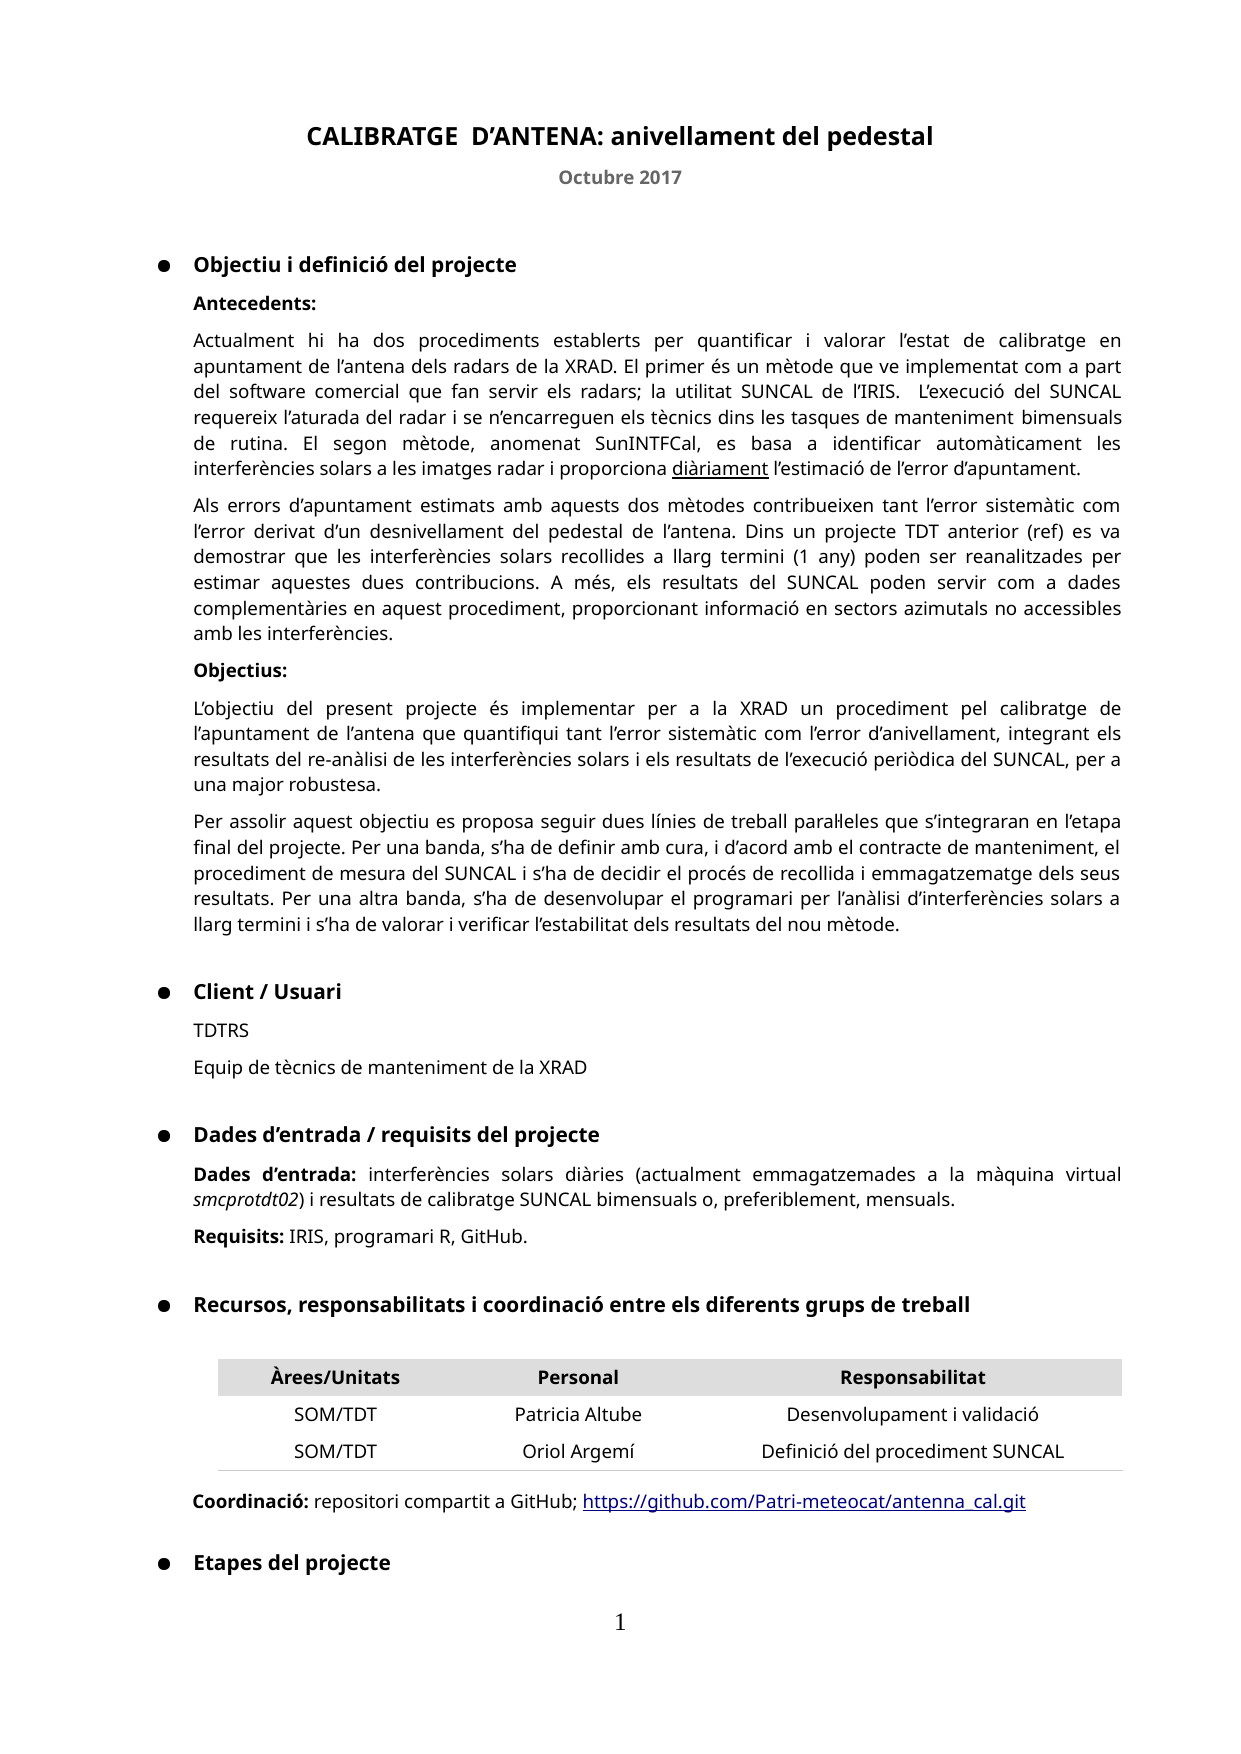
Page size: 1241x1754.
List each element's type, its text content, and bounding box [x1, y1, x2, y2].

list Antecedents: [156, 291, 1122, 316]
list Per assolir aquest objectiu es proposa seguir dues línies de treball paral·leles que s’integraran en l’etapa final del projecte. Per una banda, s’ha de definir amb cura, i d’acord amb el contracte de manteniment, el procediment de mesura del SUNCAL i s’ha de decidir el procés de recollida i emmagatzematge dels seus resultats. Per una altra banda, s’ha de desenvolupar el programari per l’anàlisi d’interferències solars a llarg termini i s’ha de valorar i verificar l’estabilitat dels resultats del nou mètode. [156, 809, 1122, 936]
text Coordinació: repositori compartit a GitHub; https://github.com/Patri-meteocat/antenna_cal.git [118, 1488, 1122, 1513]
list Dades d’entrada / requisits del projecte [156, 1121, 1122, 1149]
list Equip de tècnics de manteniment de la XRAD [156, 1054, 1122, 1080]
list TDTRS [156, 1017, 1122, 1043]
list Requisits: IRIS, programari R, GitHub. [156, 1224, 1122, 1249]
list Objectius: [156, 658, 1122, 683]
list L’objectiu del present projecte és implementar per a la XRAD un procediment pel calibratge de l’apuntament de l’antena que quantifiqui tant l’error sistemàtic com l’error d’anivellament, integrant els resultats del re-anàlisi de les interferències solars i els resultats de l’execució periòdica del SUNCAL, per a una major robustesa. [156, 695, 1122, 797]
list Client / Usuari [156, 977, 1122, 1005]
table_cell Oriol Argemí [453, 1433, 703, 1470]
list Etapes del projecte [156, 1548, 1122, 1577]
list Objectiu i definició del projecte [156, 250, 1122, 279]
table_cell Patricia Altube [453, 1396, 703, 1433]
table_header Àrees/Unitats [218, 1359, 453, 1396]
list Recursos, responsabilitats i coordinació entre els diferents grups de treball [156, 1290, 1122, 1318]
list CALIBRATGE D’ANTENA: anivellament del pedestal [118, 118, 1122, 152]
table_cell Definició del procediment SUNCAL [703, 1433, 1122, 1470]
list Als errors d’apuntament estimats amb aquests dos mètodes contribueixen tant l’error sistemàtic com l’error derivat d’un desnivellament del pedestal de l’antena. Dins un projecte TDT anterior (ref) es va demostrar que les interferències solars recollides a llarg termini (1 any) poden ser reanalitzades per estimar aquestes dues contribucions. A més, els resultats del SUNCAL poden servir com a dades complementàries en aquest procediment, proporcionant informació en sectors azimutals no accessibles amb les interferències. [156, 493, 1122, 646]
list Dades d’entrada: interferències solars diàries (actualment emmagatzemades a la màquina virtual smcprotdt02) i resultats de calibratge SUNCAL bimensuals o, preferiblement, mensuals. [156, 1161, 1122, 1212]
list Actualment hi ha dos procediments establerts per quantificar i valorar l’estat de calibratge en apuntament de l’antena dels radars de la XRAD. El primer és un mètode que ve implementat com a part del software comercial que fan servir els radars; la utilitat SUNCAL de l’IRIS. L’execució del SUNCAL requereix l’aturada del radar i se n’encarreguen els tècnics dins les tasques de manteniment bimensuals de rutina. El segon mètode, anomenat SunINTFCal, es basa a identificar automàticament les interferències solars a les imatges radar i proporciona diàriament l’estimació de l’error d’apuntament. [156, 328, 1122, 481]
table_cell SOM/TDT [218, 1433, 453, 1470]
table_cell Desenvolupament i validació [703, 1396, 1122, 1433]
table_header Personal [453, 1359, 703, 1396]
list Octubre 2017 [118, 164, 1122, 189]
table_header Responsabilitat [703, 1359, 1122, 1396]
table_cell SOM/TDT [218, 1396, 453, 1433]
